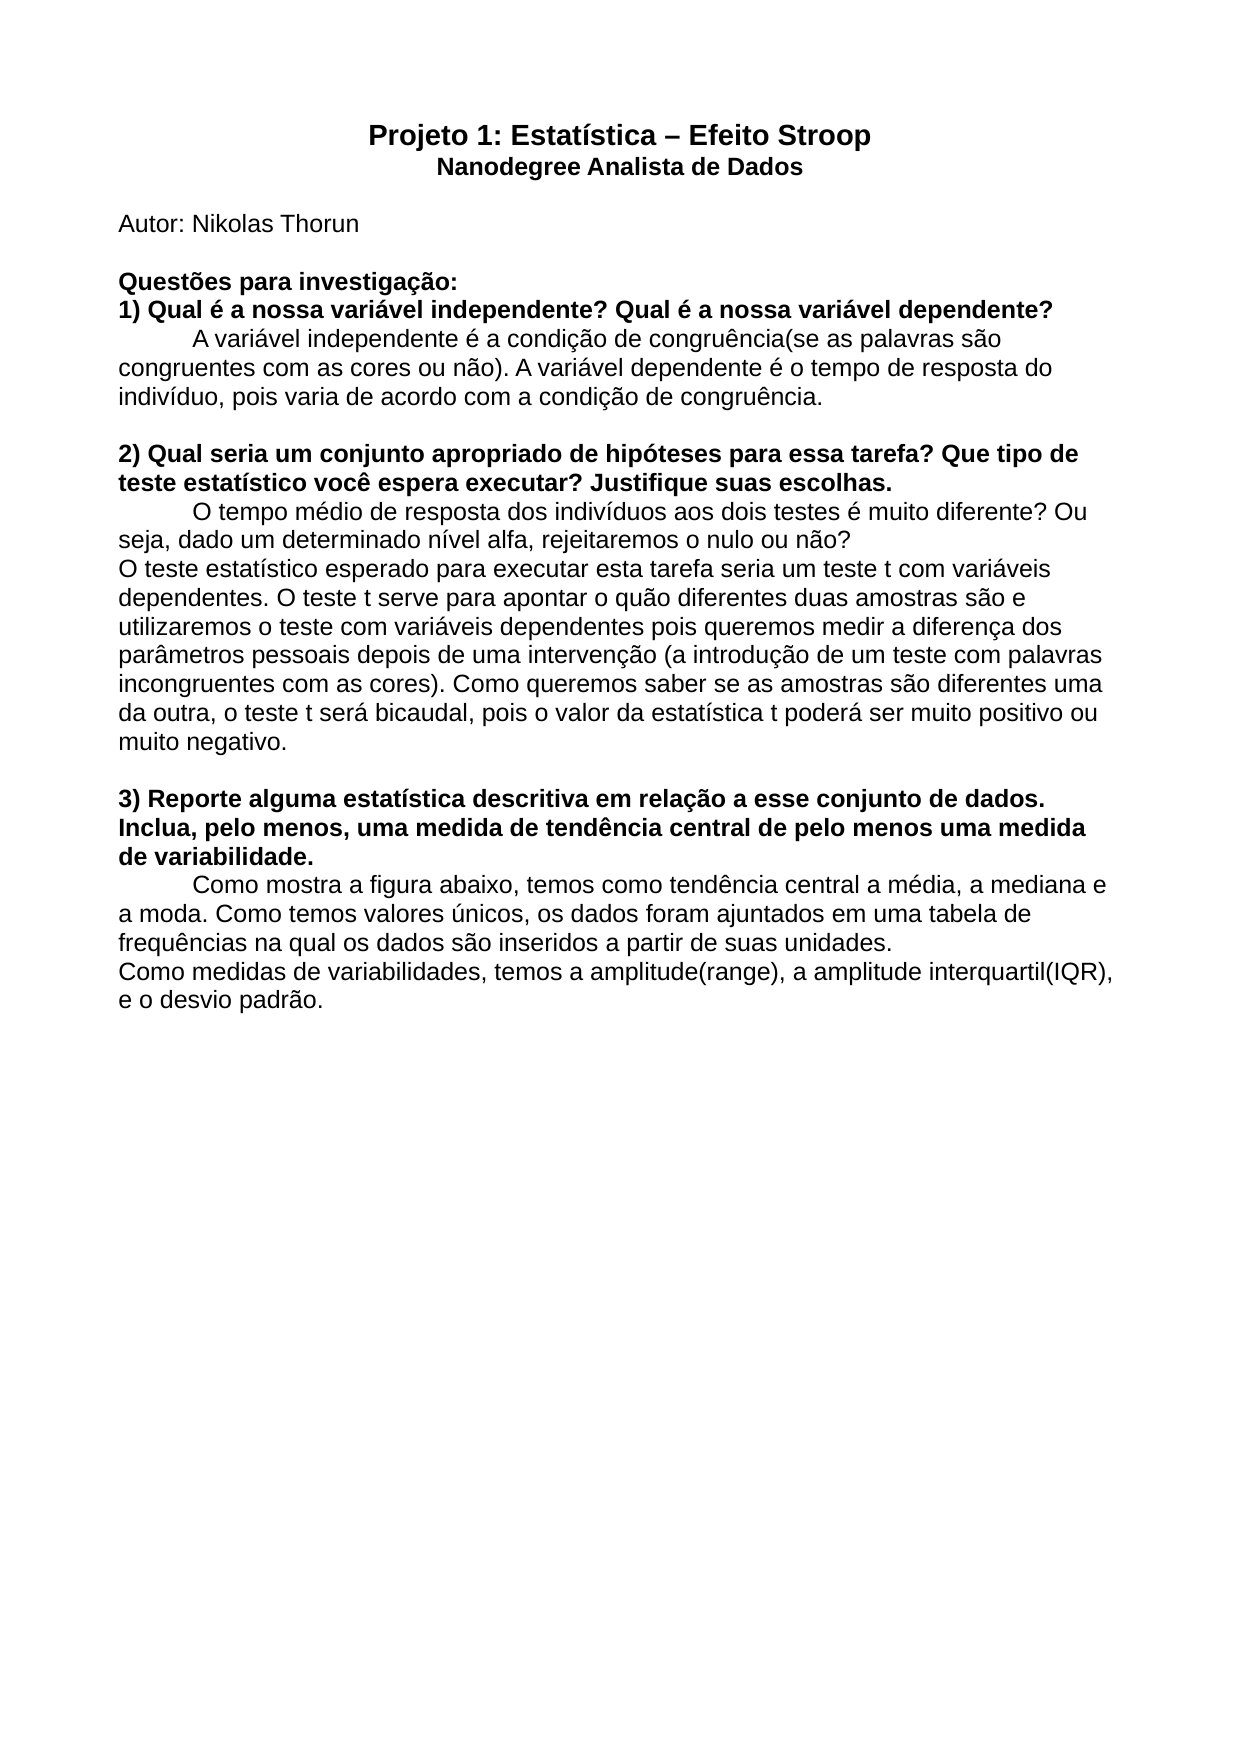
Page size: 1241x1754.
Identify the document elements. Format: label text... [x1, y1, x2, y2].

text 2) Qual seria um conjunto apropriado de hipóteses para essa tarefa? Que tipo de teste estatístico você espera executar? Justifique suas escolhas. [118, 439, 1122, 497]
text O teste estatístico esperado para executar esta tarefa seria um teste t com variáveis dependentes. O teste t serve para apontar o quão diferentes duas amostras são e utilizaremos o teste com variáveis dependentes pois queremos medir a diferença dos parâmetros pessoais depois de uma intervenção (a introdução de um teste com palavras incongruentes com as cores). Como queremos saber se as amostras são diferentes uma da outra, o teste t será bicaudal, pois o valor da estatística t poderá ser muito positivo ou muito negativo. [118, 554, 1122, 755]
text 1) Qual é a nossa variável independente? Qual é a nossa variável dependente? [118, 295, 1122, 324]
text 3) Reporte alguma estatística descritiva em relação a esse conjunto de dados. Inclua, pelo menos, uma medida de tendência central de pelo menos uma medida de variabilidade. [118, 784, 1122, 870]
text Questões para investigação: [118, 267, 1122, 295]
text Como mostra a figura abaixo, temos como tendência central a média, a mediana e a moda. Como temos valores únicos, os dados foram ajuntados em uma tabela de frequências na qual os dados são inseridos a partir de suas unidades. [118, 870, 1122, 957]
text Nanodegree Analista de Dados [118, 152, 1122, 180]
text A variável independente é a condição de congruência(se as palavras são congruentes com as cores ou não). A variável dependente é o tempo de resposta do indivíduo, pois varia de acordo com a condição de congruência. [118, 324, 1122, 410]
text Projeto 1: Estatística – Efeito Stroop [118, 118, 1122, 152]
text Como medidas de variabilidades, temos a amplitude(range), a amplitude interquartil(IQR), e o desvio padrão. [118, 957, 1122, 1014]
text Autor: Nikolas Thorun [118, 209, 1122, 238]
text O tempo médio de resposta dos indivíduos aos dois testes é muito diferente? Ou seja, dado um determinado nível alfa, rejeitaremos o nulo ou não? [118, 497, 1122, 554]
